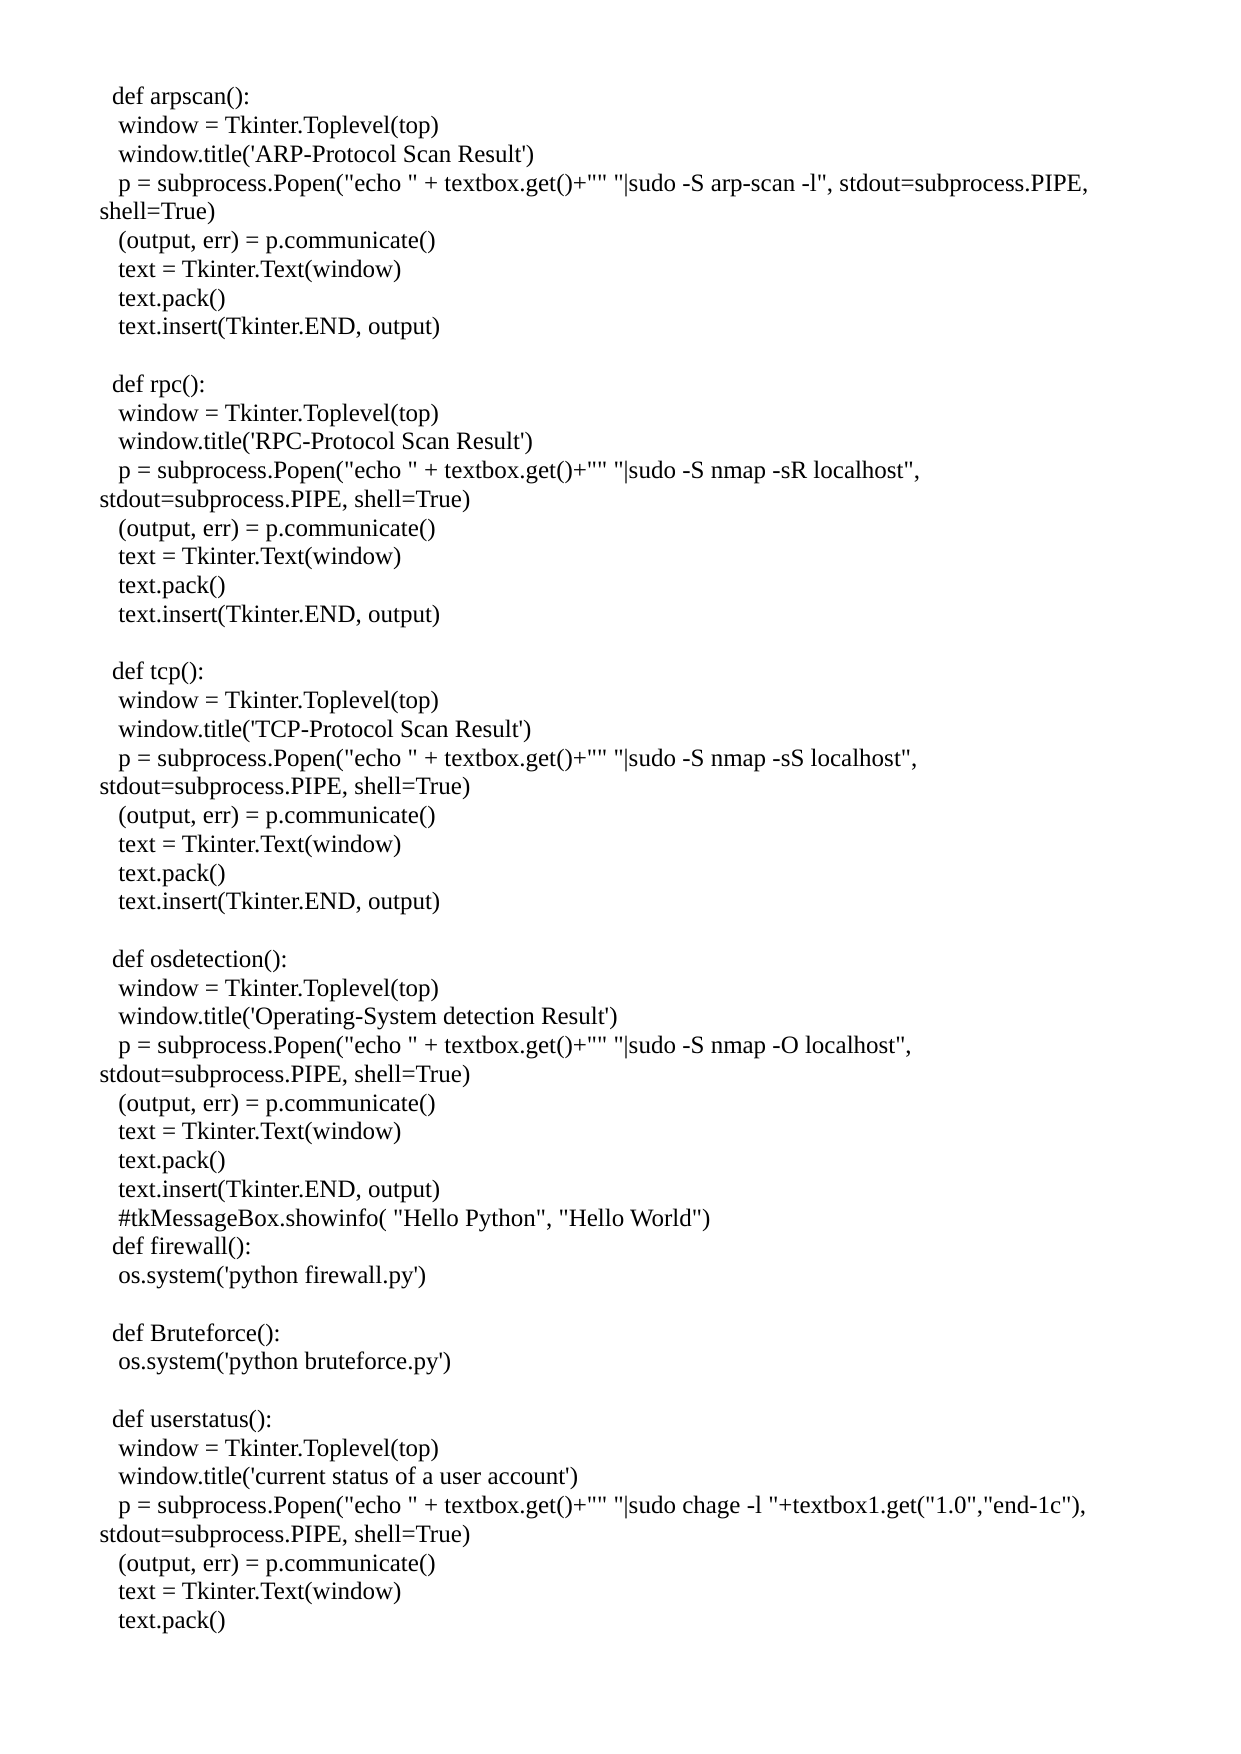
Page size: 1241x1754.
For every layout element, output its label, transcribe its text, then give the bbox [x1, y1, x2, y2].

text text = Tkinter.Text(window) [99, 1576, 1104, 1605]
text text.pack() [99, 1605, 1104, 1634]
text window = Tkinter.Toplevel(top) [99, 110, 1104, 139]
text os.system('python firewall.py') [99, 1260, 1104, 1289]
text text = Tkinter.Text(window) [99, 1116, 1104, 1145]
text def firewall(): [99, 1231, 1104, 1260]
text p = subprocess.Popen("echo " + textbox.get()+"" "|sudo -S nmap -O localhost", stdout=subprocess.PIPE, shell=True) [99, 1030, 1104, 1088]
text p = subprocess.Popen("echo " + textbox.get()+"" "|sudo chage -l "+textbox1.get("1.0","end-1c"), stdout=subprocess.PIPE, shell=True) [99, 1490, 1104, 1548]
text os.system('python bruteforce.py') [99, 1346, 1104, 1375]
text (output, err) = p.communicate() [99, 800, 1104, 829]
text window = Tkinter.Toplevel(top) [99, 685, 1104, 714]
text (output, err) = p.communicate() [99, 1548, 1104, 1576]
text text.insert(Tkinter.END, output) [99, 1174, 1104, 1203]
text def tcp(): [99, 656, 1104, 685]
text window.title('Operating-System detection Result') [99, 1001, 1104, 1030]
text text = Tkinter.Text(window) [99, 541, 1104, 570]
text text = Tkinter.Text(window) [99, 254, 1104, 283]
text window = Tkinter.Toplevel(top) [99, 398, 1104, 426]
text #tkMessageBox.showinfo( "Hello Python", "Hello World") [99, 1203, 1104, 1231]
text text.pack() [99, 858, 1104, 886]
text window.title('TCP-Protocol Scan Result') [99, 714, 1104, 743]
text def rpc(): [99, 369, 1104, 398]
text text = Tkinter.Text(window) [99, 829, 1104, 858]
text window = Tkinter.Toplevel(top) [99, 973, 1104, 1001]
text text.insert(Tkinter.END, output) [99, 311, 1104, 340]
text text.insert(Tkinter.END, output) [99, 886, 1104, 915]
text text.pack() [99, 1145, 1104, 1174]
text p = subprocess.Popen("echo " + textbox.get()+"" "|sudo -S arp-scan -l", stdout=subprocess.PIPE, shell=True) [99, 168, 1104, 225]
text def userstatus(): [99, 1404, 1104, 1433]
text window.title('ARP-Protocol Scan Result') [99, 139, 1104, 168]
text window.title('RPC-Protocol Scan Result') [99, 426, 1104, 455]
text (output, err) = p.communicate() [99, 225, 1104, 254]
text def Bruteforce(): [99, 1318, 1104, 1346]
text (output, err) = p.communicate() [99, 513, 1104, 541]
text def osdetection(): [99, 944, 1104, 973]
text window.title('current status of a user account') [99, 1461, 1104, 1490]
text (output, err) = p.communicate() [99, 1088, 1104, 1116]
text def arpscan(): [99, 81, 1104, 110]
text text.insert(Tkinter.END, output) [99, 599, 1104, 628]
text p = subprocess.Popen("echo " + textbox.get()+"" "|sudo -S nmap -sS localhost", stdout=subprocess.PIPE, shell=True) [99, 743, 1104, 800]
text text.pack() [99, 283, 1104, 311]
text text.pack() [99, 570, 1104, 599]
text p = subprocess.Popen("echo " + textbox.get()+"" "|sudo -S nmap -sR localhost", stdout=subprocess.PIPE, shell=True) [99, 455, 1104, 513]
text window = Tkinter.Toplevel(top) [99, 1433, 1104, 1461]
